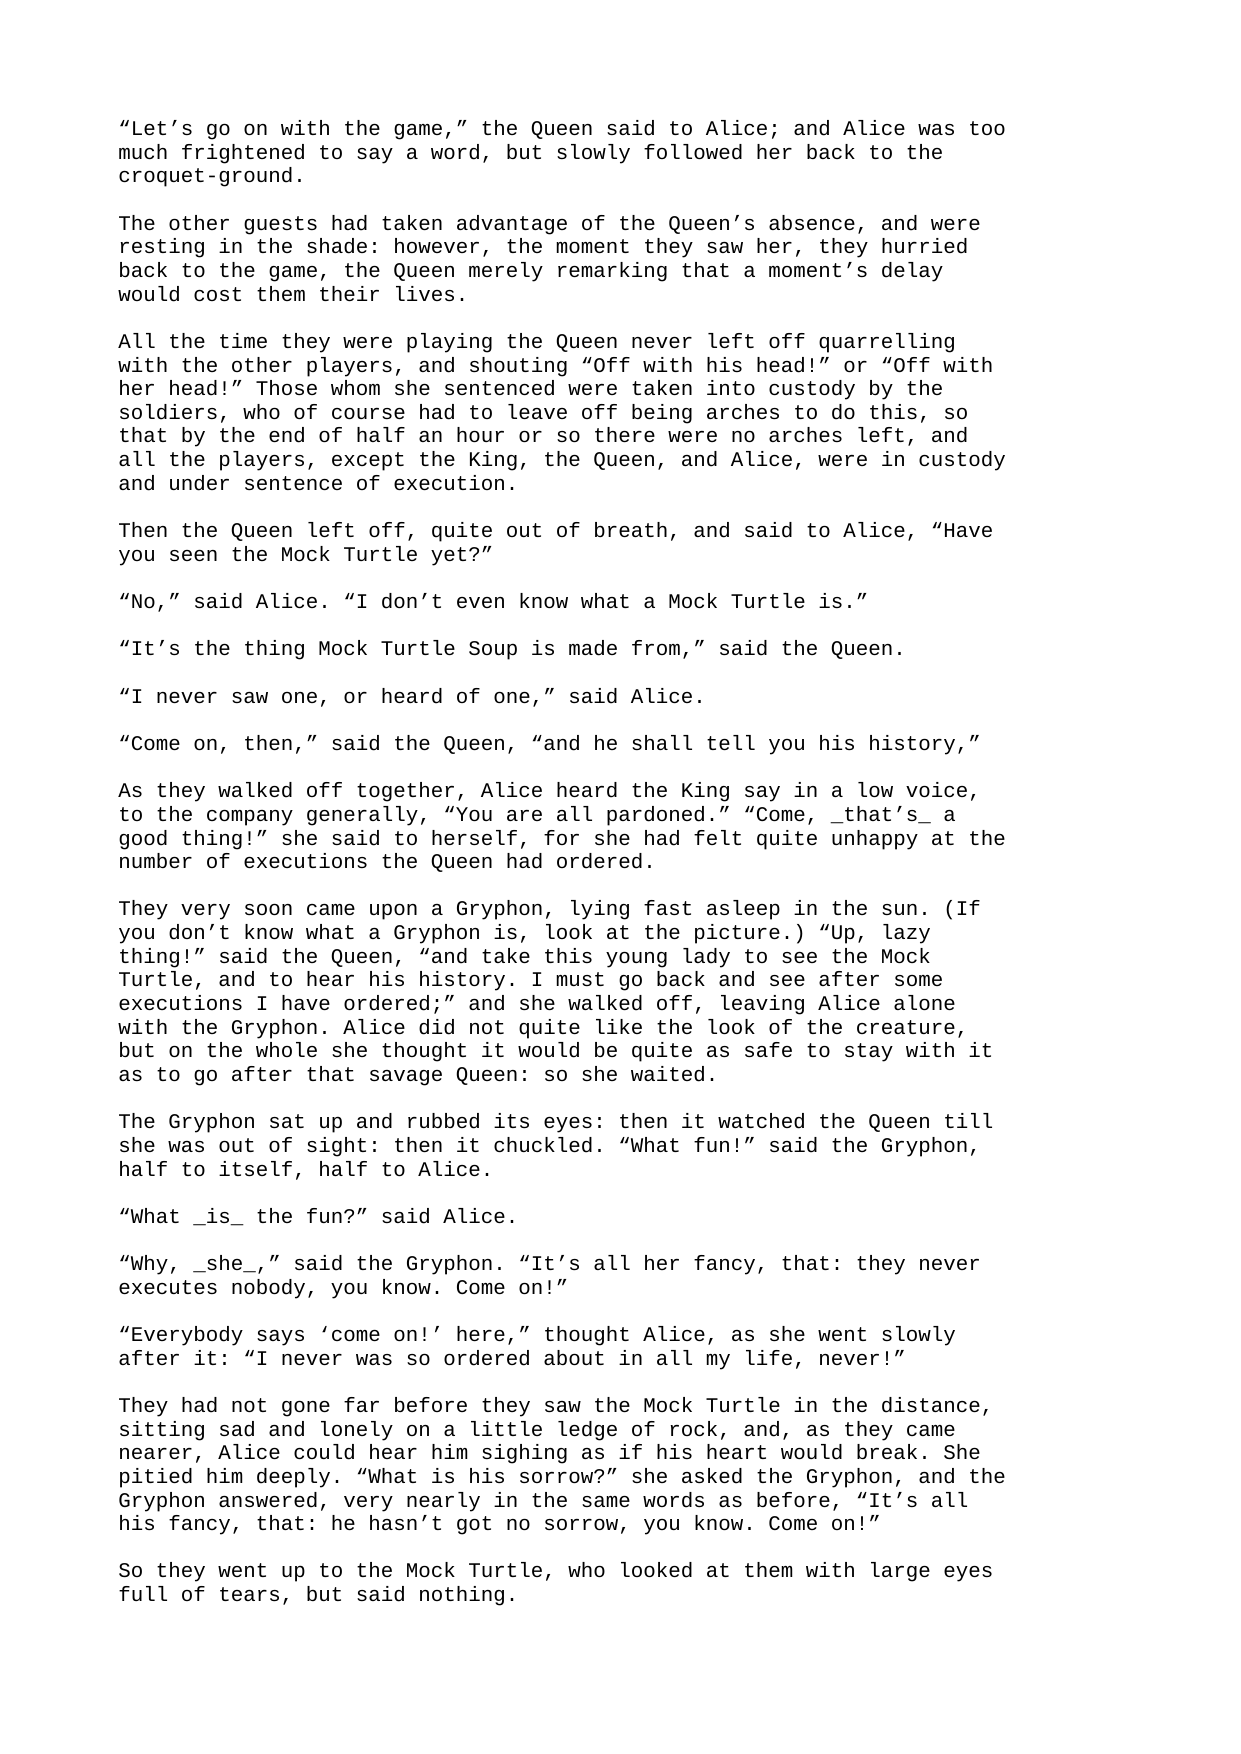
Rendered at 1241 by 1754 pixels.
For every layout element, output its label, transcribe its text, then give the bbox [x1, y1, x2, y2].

text to the company generally, “You are all pardoned.” “Come, _that’s_ a [118, 804, 1122, 827]
text with the Gryphon. Alice did not quite like the look of the creature, [118, 1017, 1122, 1040]
text executes nobody, you know. Come on!” [118, 1277, 1122, 1300]
text full of tears, but said nothing. [118, 1584, 1122, 1608]
text All the time they were playing the Queen never left off quarrelling [118, 331, 1122, 354]
text “Everybody says ‘come on!’ here,” thought Alice, as she went slowly [118, 1324, 1122, 1348]
text soldiers, who of course had to leave off being arches to do this, so [118, 402, 1122, 426]
text “Let’s go on with the game,” the Queen said to Alice; and Alice was too [118, 118, 1122, 142]
text “What _is_ the fun?” said Alice. [118, 1206, 1122, 1229]
text The other guests had taken advantage of the Queen’s absence, and were [118, 213, 1122, 236]
text They very soon came upon a Gryphon, lying fast asleep in the sun. (If [118, 898, 1122, 922]
text “Come on, then,” said the Queen, “and he shall tell you his history,” [118, 733, 1122, 757]
text They had not gone far before they saw the Mock Turtle in the distance, [118, 1395, 1122, 1419]
text half to itself, half to Alice. [118, 1158, 1122, 1182]
text much frightened to say a word, but slowly followed her back to the [118, 142, 1122, 165]
text “Why, _she_,” said the Gryphon. “It’s all her fancy, that: they never [118, 1253, 1122, 1277]
text and under sentence of execution. [118, 473, 1122, 496]
text “It’s the thing Mock Turtle Soup is made from,” said the Queen. [118, 638, 1122, 662]
text as to go after that savage Queen: so she waited. [118, 1064, 1122, 1088]
text So they went up to the Mock Turtle, who looked at them with large eyes [118, 1561, 1122, 1584]
text nearer, Alice could hear him sighing as if his heart would break. She [118, 1442, 1122, 1466]
text you don’t know what a Gryphon is, look at the picture.) “Up, lazy [118, 922, 1122, 946]
text after it: “I never was so ordered about in all my life, never!” [118, 1348, 1122, 1371]
text thing!” said the Queen, “and take this young lady to see the Mock [118, 946, 1122, 969]
text Gryphon answered, very nearly in the same words as before, “It’s all [118, 1489, 1122, 1513]
text number of executions the Queen had ordered. [118, 851, 1122, 875]
text his fancy, that: he hasn’t got no sorrow, you know. Come on!” [118, 1513, 1122, 1537]
text back to the game, the Queen merely remarking that a moment’s delay [118, 260, 1122, 284]
text good thing!” she said to herself, for she had felt quite unhappy at the [118, 827, 1122, 851]
text you seen the Mock Turtle yet?” [118, 544, 1122, 567]
text all the players, except the King, the Queen, and Alice, were in custody [118, 449, 1122, 473]
text Then the Queen left off, quite out of breath, and said to Alice, “Have [118, 520, 1122, 544]
text with the other players, and shouting “Off with his head!” or “Off with [118, 354, 1122, 378]
text but on the whole she thought it would be quite as safe to stay with it [118, 1040, 1122, 1064]
text sitting sad and lonely on a little ledge of rock, and, as they came [118, 1419, 1122, 1442]
text she was out of sight: then it chuckled. “What fun!” said the Gryphon, [118, 1135, 1122, 1158]
text her head!” Those whom she sentenced were taken into custody by the [118, 378, 1122, 402]
text Turtle, and to hear his history. I must go back and see after some [118, 969, 1122, 993]
text executions I have ordered;” and she walked off, leaving Alice alone [118, 993, 1122, 1017]
text would cost them their lives. [118, 284, 1122, 307]
text that by the end of half an hour or so there were no arches left, and [118, 426, 1122, 449]
text resting in the shade: however, the moment they saw her, they hurried [118, 236, 1122, 260]
text The Gryphon sat up and rubbed its eyes: then it watched the Queen till [118, 1111, 1122, 1135]
text croquet-ground. [118, 165, 1122, 189]
text “I never saw one, or heard of one,” said Alice. [118, 686, 1122, 709]
text “No,” said Alice. “I don’t even know what a Mock Turtle is.” [118, 591, 1122, 615]
text pitied him deeply. “What is his sorrow?” she asked the Gryphon, and the [118, 1466, 1122, 1489]
text As they walked off together, Alice heard the King say in a low voice, [118, 780, 1122, 804]
